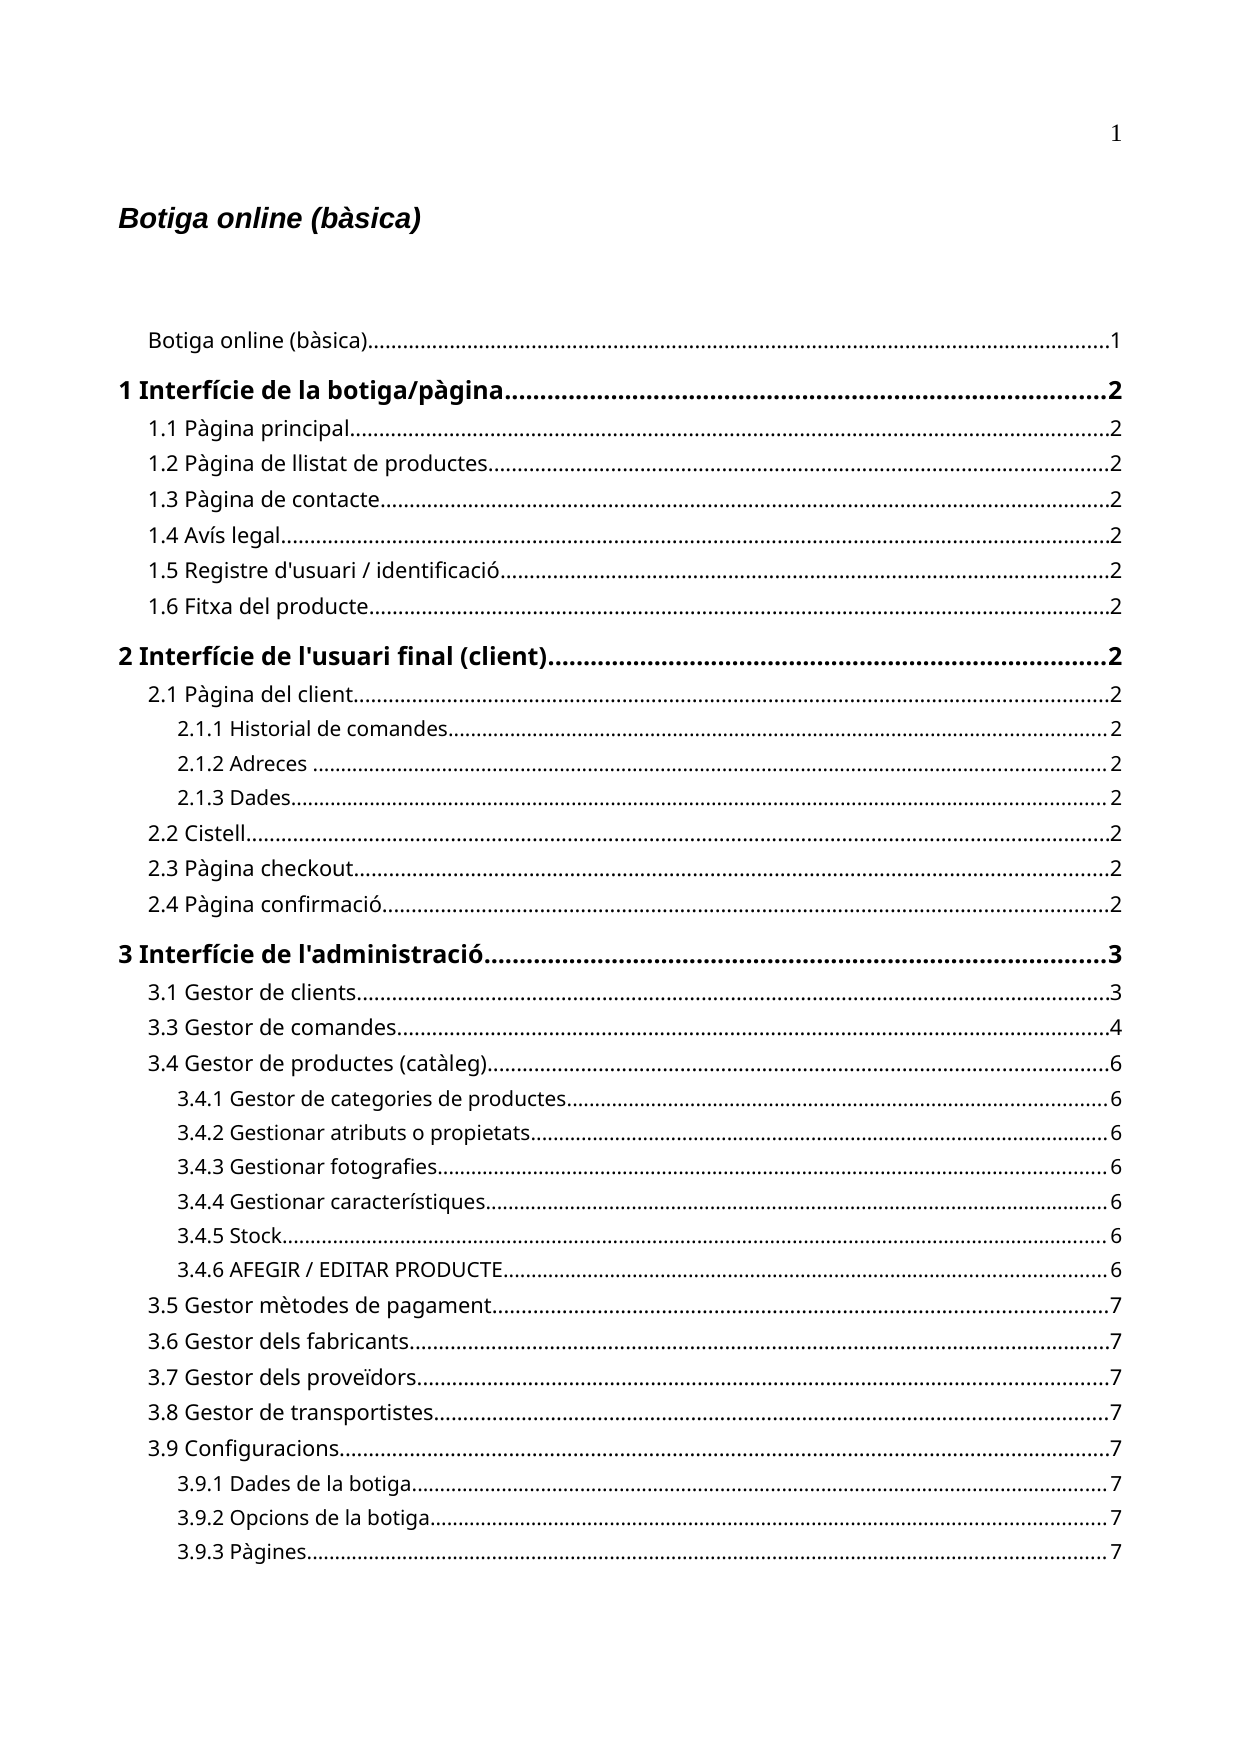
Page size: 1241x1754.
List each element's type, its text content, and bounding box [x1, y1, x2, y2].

text 3.4.3 Gestionar fotografies 6 [177, 1152, 1122, 1181]
text 3.7 Gestor dels proveïdors 7 [148, 1361, 1122, 1391]
subtitle Botiga online (bàsica) [118, 201, 1122, 235]
text 2.2 Cistell 2 [148, 818, 1122, 847]
text 3.9.2 Opcions de la botiga 7 [177, 1503, 1122, 1531]
text 3.4.4 Gestionar característiques 6 [177, 1187, 1122, 1215]
text 3.4 Gestor de productes (catàleg) 6 [148, 1048, 1122, 1078]
text 2.4 Pàgina confirmació 2 [148, 889, 1122, 919]
text 3.9.3 Pàgines 7 [177, 1537, 1122, 1566]
text 3.1 Gestor de clients 3 [148, 977, 1122, 1006]
text Botiga online (bàsica) 1 [148, 325, 1122, 355]
text 3.8 Gestor de transportistes 7 [148, 1397, 1122, 1427]
text 1 Interfície de la botiga/pàgina 2 [118, 373, 1122, 407]
text 3.3 Gestor de comandes 4 [148, 1012, 1122, 1042]
text 3.9 Configuracions 7 [148, 1433, 1122, 1463]
text 3.4.5 Stock 6 [177, 1221, 1122, 1250]
text 3 Interfície de l'administració 3 [118, 937, 1122, 971]
text 2.1.1 Historial de comandes 2 [177, 714, 1122, 743]
text 1.6 Fitxa del producte 2 [148, 591, 1122, 621]
text 1.1 Pàgina principal 2 [148, 413, 1122, 442]
text 2.1 Pàgina del client 2 [148, 679, 1122, 708]
text 1.2 Pàgina de llistat de productes 2 [148, 448, 1122, 478]
text 3.4.1 Gestor de categories de productes 6 [177, 1084, 1122, 1112]
text 1.3 Pàgina de contacte 2 [148, 484, 1122, 514]
text 3.6 Gestor dels fabricants 7 [148, 1326, 1122, 1356]
text 2.3 Pàgina checkout 2 [148, 853, 1122, 883]
text 1.4 Avís legal 2 [148, 520, 1122, 549]
text 1.5 Registre d'usuari / identificació 2 [148, 556, 1122, 585]
text 2.1.2 Adreces 2 [177, 749, 1122, 777]
text 3.4.6 AFEGIR / EDITAR PRODUCTE 6 [177, 1256, 1122, 1284]
text 2 Interfície de l'usuari final (client) 2 [118, 639, 1122, 673]
text 3.9.1 Dades de la botiga 7 [177, 1469, 1122, 1497]
text 3.5 Gestor mètodes de pagament 7 [148, 1290, 1122, 1320]
text 3.4.2 Gestionar atributs o propietats 6 [177, 1118, 1122, 1147]
text 2.1.3 Dades 2 [177, 783, 1122, 812]
